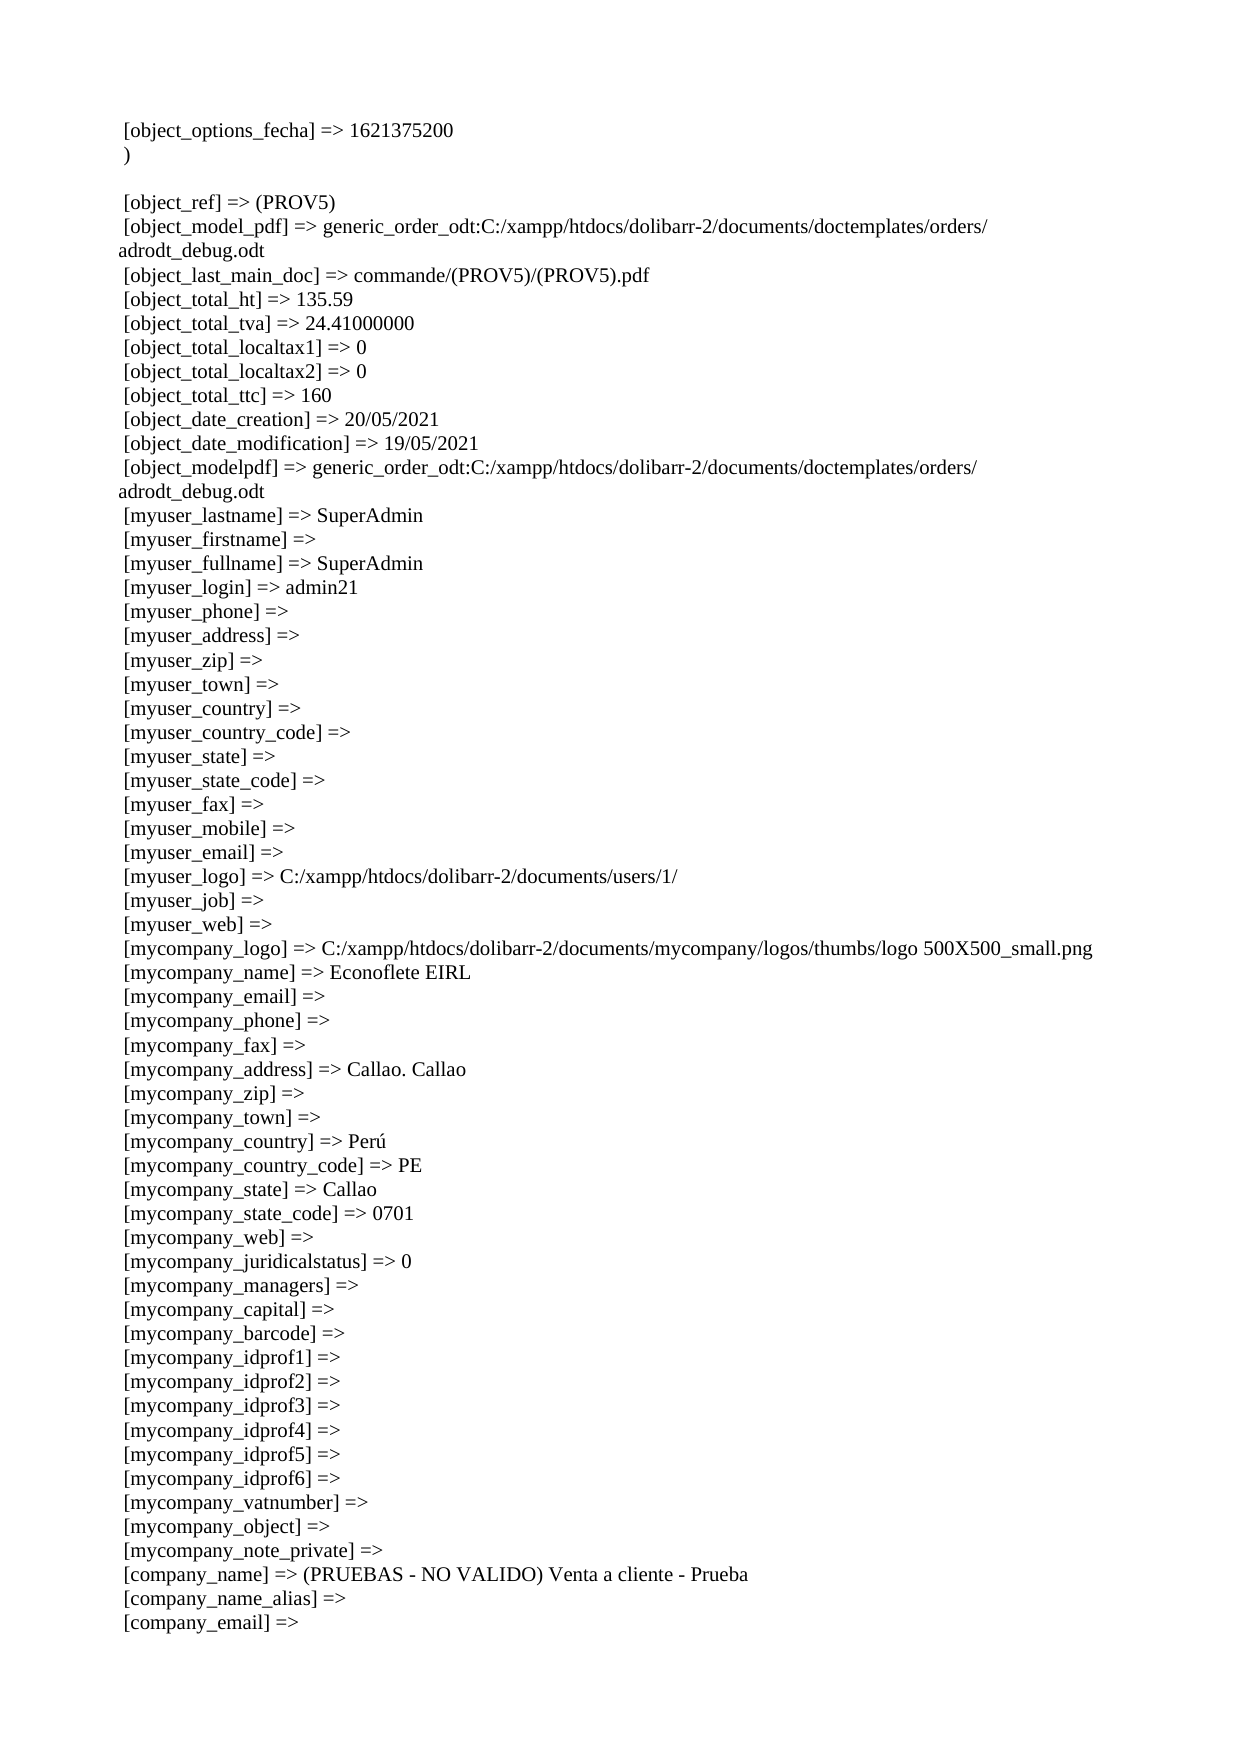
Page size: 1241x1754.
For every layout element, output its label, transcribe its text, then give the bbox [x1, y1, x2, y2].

text [object_options_fecha] => 1621375200 ) [object_ref] => (PROV5) [object_model_pdf] => generic_order_odt:C:/xampp/htdocs/dolibarr-2/documents/doctemplates/orders/adrodt_debug.odt [object_last_main_doc] => commande/(PROV5)/(PROV5).pdf [object_total_ht] => 135.59 [object_total_tva] => 24.41000000 [object_total_localtax1] => 0 [object_total_localtax2] => 0 [object_total_ttc] => 160 [object_date_creation] => 20/05/2021 [object_date_modification] => 19/05/2021 [object_modelpdf] => generic_order_odt:C:/xampp/htdocs/dolibarr-2/documents/doctemplates/orders/adrodt_debug.odt [myuser_lastname] => SuperAdmin [myuser_firstname] => [myuser_fullname] => SuperAdmin [myuser_login] => admin21 [myuser_phone] => [myuser_address] => [myuser_zip] => [myuser_town] => [myuser_country] => [myuser_country_code] => [myuser_state] => [myuser_state_code] => [myuser_fax] => [myuser_mobile] => [myuser_email] => [myuser_logo] => C:/xampp/htdocs/dolibarr-2/documents/users/1/ [myuser_job] => [myuser_web] => [mycompany_logo] => C:/xampp/htdocs/dolibarr-2/documents/mycompany/logos/thumbs/logo 500X500_small.png [mycompany_name] => Econoflete EIRL [mycompany_email] => [mycompany_phone] => [mycompany_fax] => [mycompany_address] => Callao. Callao [mycompany_zip] => [mycompany_town] => [mycompany_country] => Perú [mycompany_country_code] => PE [mycompany_state] => Callao [mycompany_state_code] => 0701 [mycompany_web] => [mycompany_juridicalstatus] => 0 [mycompany_managers] => [mycompany_capital] => [mycompany_barcode] => [mycompany_idprof1] => [mycompany_idprof2] => [mycompany_idprof3] => [mycompany_idprof4] => [mycompany_idprof5] => [mycompany_idprof6] => [mycompany_vatnumber] => [mycompany_object] => [mycompany_note_private] => [company_name] => (PRUEBAS - NO VALIDO) Venta a cliente - Prueba [company_name_alias] => [company_email] => [118, 118, 1122, 1634]
